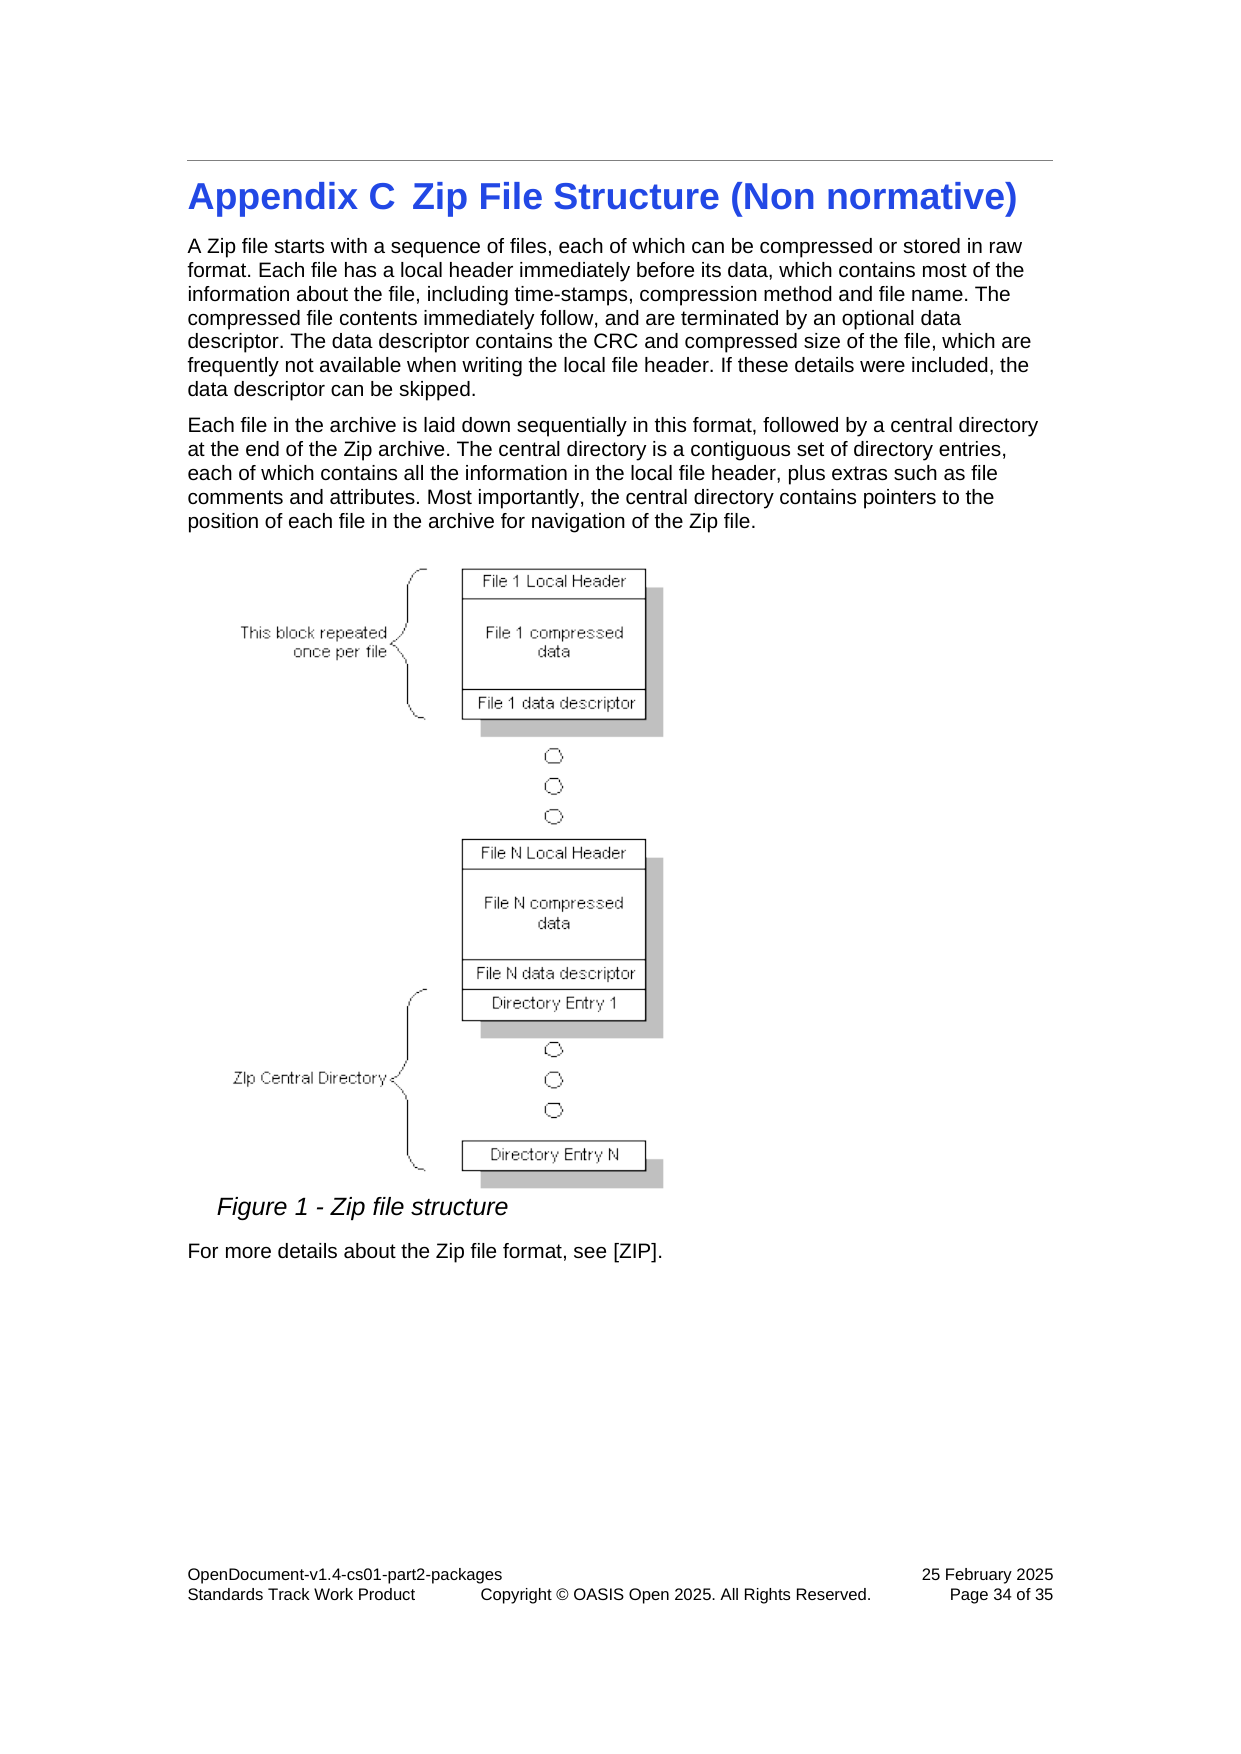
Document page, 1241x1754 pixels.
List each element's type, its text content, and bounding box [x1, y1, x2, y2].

text Figure 1 - Zip file structure [217, 1192, 667, 1221]
text Each file in the archive is laid down sequentially in this format, followed by a central directory at the end of the Zip archive. The central directory is a contiguous set of directory entries, each of which contains all the information in the local file header, plus extras such as file comments and attributes. Most importantly, the central directory contains pointers to the position of each file in the archive for navigation of the Zip file. [187, 413, 1053, 533]
text A Zip file starts with a sequence of files, each of which can be compressed or stored in raw format. Each file has a local header immediately before its data, which contains most of the information about the file, including time-stamps, compression method and file name. The compressed file contents immediately follow, and are terminated by an optional data descriptor. The data descriptor contains the CRC and compressed size of the file, which are frequently not available when writing the local file header. If these details were included, the data descriptor can be skipped. [187, 233, 1053, 401]
subtitle Zip File Structure (Non normative) [187, 161, 1053, 217]
text For more details about the Zip file format, see [ZIP]. [187, 1239, 1053, 1263]
picture [216, 564, 667, 1192]
